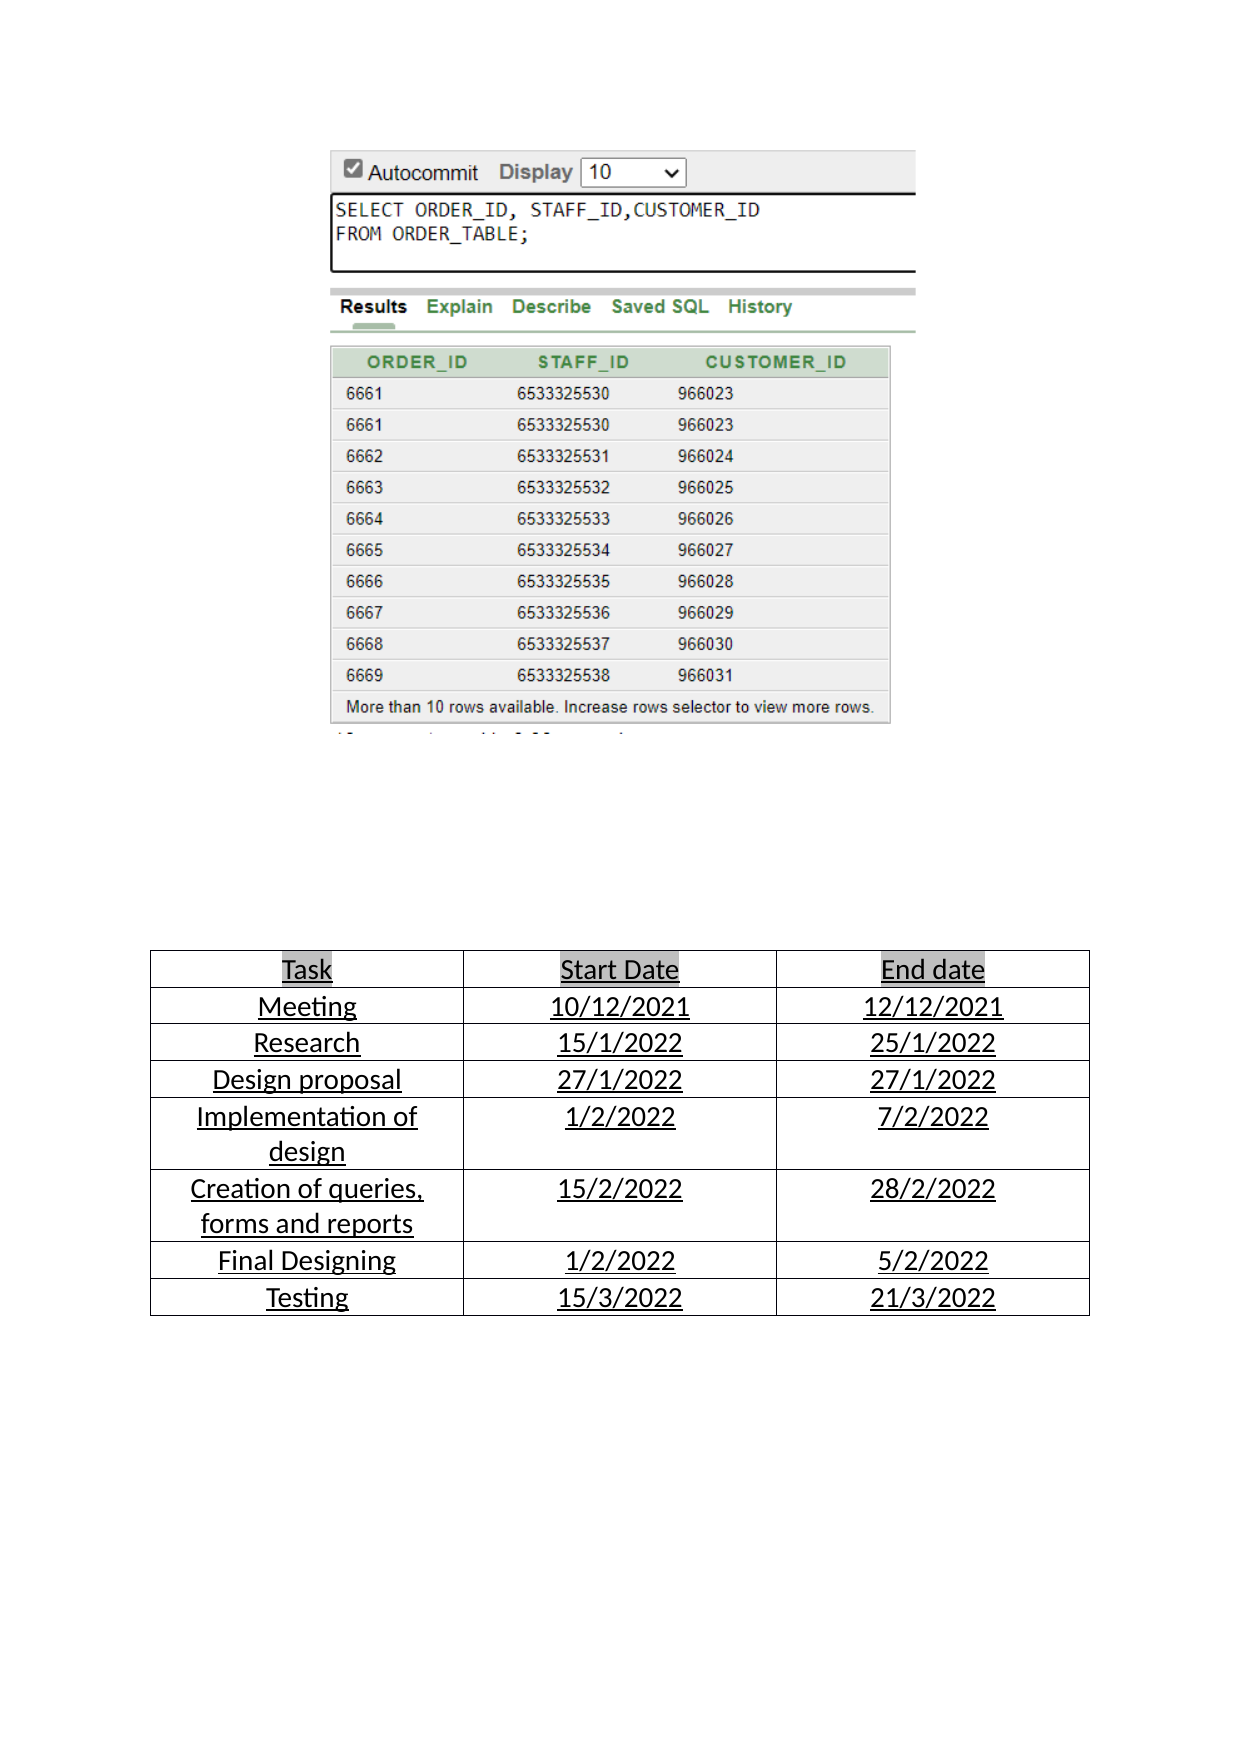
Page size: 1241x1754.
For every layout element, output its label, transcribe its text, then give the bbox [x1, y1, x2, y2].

table_cell 1/2/2022 [464, 1098, 776, 1169]
table_cell Creation of queries, forms and reports [151, 1170, 463, 1241]
table_header End date [777, 951, 1089, 987]
table_header Start Date [464, 951, 776, 987]
table_cell 27/1/2022 [464, 1061, 776, 1097]
table_cell 25/1/2022 [777, 1024, 1089, 1060]
table_cell Final Designing [151, 1242, 463, 1278]
table_cell 15/2/2022 [464, 1170, 776, 1241]
table_cell 7/2/2022 [777, 1098, 1089, 1169]
table_cell 10/12/2021 [464, 988, 776, 1023]
table_header Task [151, 951, 463, 987]
table_cell 5/2/2022 [777, 1242, 1089, 1278]
table_cell 12/12/2021 [777, 988, 1089, 1023]
table_cell Research [151, 1024, 463, 1060]
table_cell 27/1/2022 [777, 1061, 1089, 1097]
table_cell Design proposal [151, 1061, 463, 1097]
table_cell Testing [151, 1279, 463, 1314]
table_cell 21/3/2022 [777, 1279, 1089, 1314]
table_cell 15/3/2022 [464, 1279, 776, 1314]
table_cell 1/2/2022 [464, 1242, 776, 1278]
table_cell 28/2/2022 [777, 1170, 1089, 1241]
table_cell Meeting [151, 988, 463, 1023]
table_cell 15/1/2022 [464, 1024, 776, 1060]
table_cell Implementation of design [151, 1098, 463, 1169]
